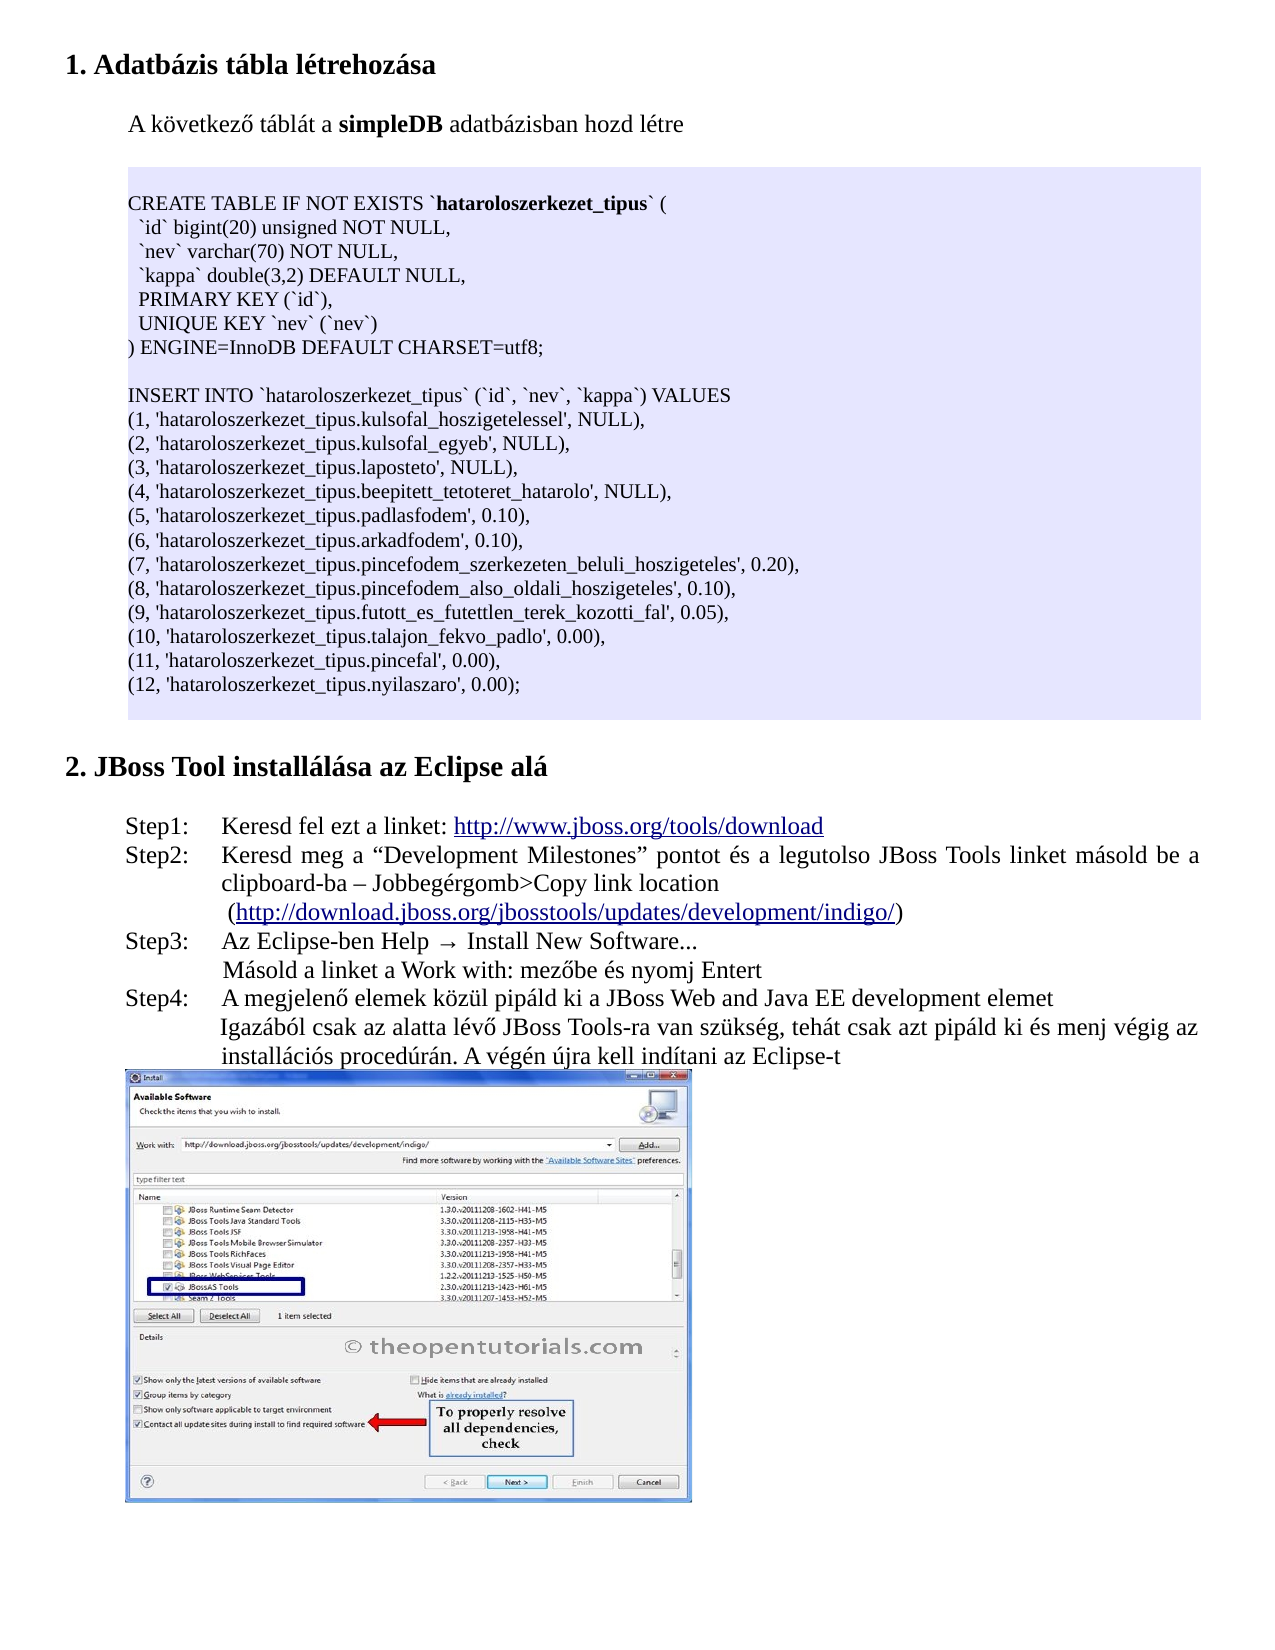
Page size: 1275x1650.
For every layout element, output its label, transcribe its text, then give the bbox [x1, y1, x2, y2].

text Másold a linket a Work with: mezőbe és nyomj Entert [221, 955, 1201, 983]
text (2, 'hataroloszerkezet_tipus.kulsofal_egyeb', NULL), [128, 431, 1201, 455]
text (10, 'hataroloszerkezet_tipus.talajon_fekvo_padlo', 0.00), [128, 624, 1201, 648]
text Step2: Keresd meg a “Development Milestones” pontot és a legutolso JBoss Tools linket másold be a clipboard-ba – Jobbegérgomb>Copy link location [125, 840, 1201, 897]
text `kappa` double(3,2) DEFAULT NULL, [128, 263, 1201, 287]
text UNIQUE KEY `nev` (`nev`) [128, 311, 1201, 335]
text CREATE TABLE IF NOT EXISTS `hataroloszerkezet_tipus` ( [128, 191, 1201, 215]
text Igazából csak az alatta lévő JBoss Tools-ra van szükség, tehát csak azt pipáld ki és menj végig az installációs procedúrán. A végén újra kell indítani az Eclipse-t [219, 1012, 1201, 1070]
list JBoss Tool installálása az Eclipse alá [65, 749, 1201, 782]
text INSERT INTO `hataroloszerkezet_tipus` (`id`, `nev`, `kappa`) VALUES [128, 383, 1201, 407]
text (12, 'hataroloszerkezet_tipus.nyilaszaro', 0.00); [128, 672, 1201, 696]
text (7, 'hataroloszerkezet_tipus.pincefodem_szerkezeten_beluli_hoszigeteles', 0.20), [128, 552, 1201, 576]
text PRIMARY KEY (`id`), [128, 287, 1201, 311]
text (3, 'hataroloszerkezet_tipus.laposteto', NULL), [128, 455, 1201, 479]
text (1, 'hataroloszerkezet_tipus.kulsofal_hoszigetelessel', NULL), [128, 407, 1201, 431]
text `nev` varchar(70) NOT NULL, [128, 239, 1201, 263]
text (4, 'hataroloszerkezet_tipus.beepitett_tetoteret_hatarolo', NULL), [128, 479, 1201, 503]
text (11, 'hataroloszerkezet_tipus.pincefal', 0.00), [128, 648, 1201, 672]
text `id` bigint(20) unsigned NOT NULL, [128, 215, 1201, 239]
list Adatbázis tábla létrehozása [65, 47, 1201, 80]
text (8, 'hataroloszerkezet_tipus.pincefodem_also_oldali_hoszigeteles', 0.10), [128, 576, 1201, 600]
text Step1: Keresd fel ezt a linket: http://www.jboss.org/tools/download [125, 811, 1201, 840]
text Step3: Az Eclipse-ben Help → Install New Software... [125, 926, 1201, 955]
text (6, 'hataroloszerkezet_tipus.arkadfodem', 0.10), [128, 527, 1201, 552]
text A következő táblát a simpleDB adatbázisban hozd létre [128, 109, 1201, 138]
text (5, 'hataroloszerkezet_tipus.padlasfodem', 0.10), [128, 503, 1201, 527]
text (http://download.jboss.org/jbosstools/updates/development/indigo/) [221, 897, 1201, 926]
text (9, 'hataroloszerkezet_tipus.futott_es_futettlen_terek_kozotti_fal', 0.05), [128, 600, 1201, 624]
text Step4: A megjelenő elemek közül pipáld ki a JBoss Web and Java EE development elemet [125, 983, 1201, 1012]
picture [125, 1069, 693, 1503]
text ) ENGINE=InnoDB DEFAULT CHARSET=utf8; [128, 335, 1201, 359]
